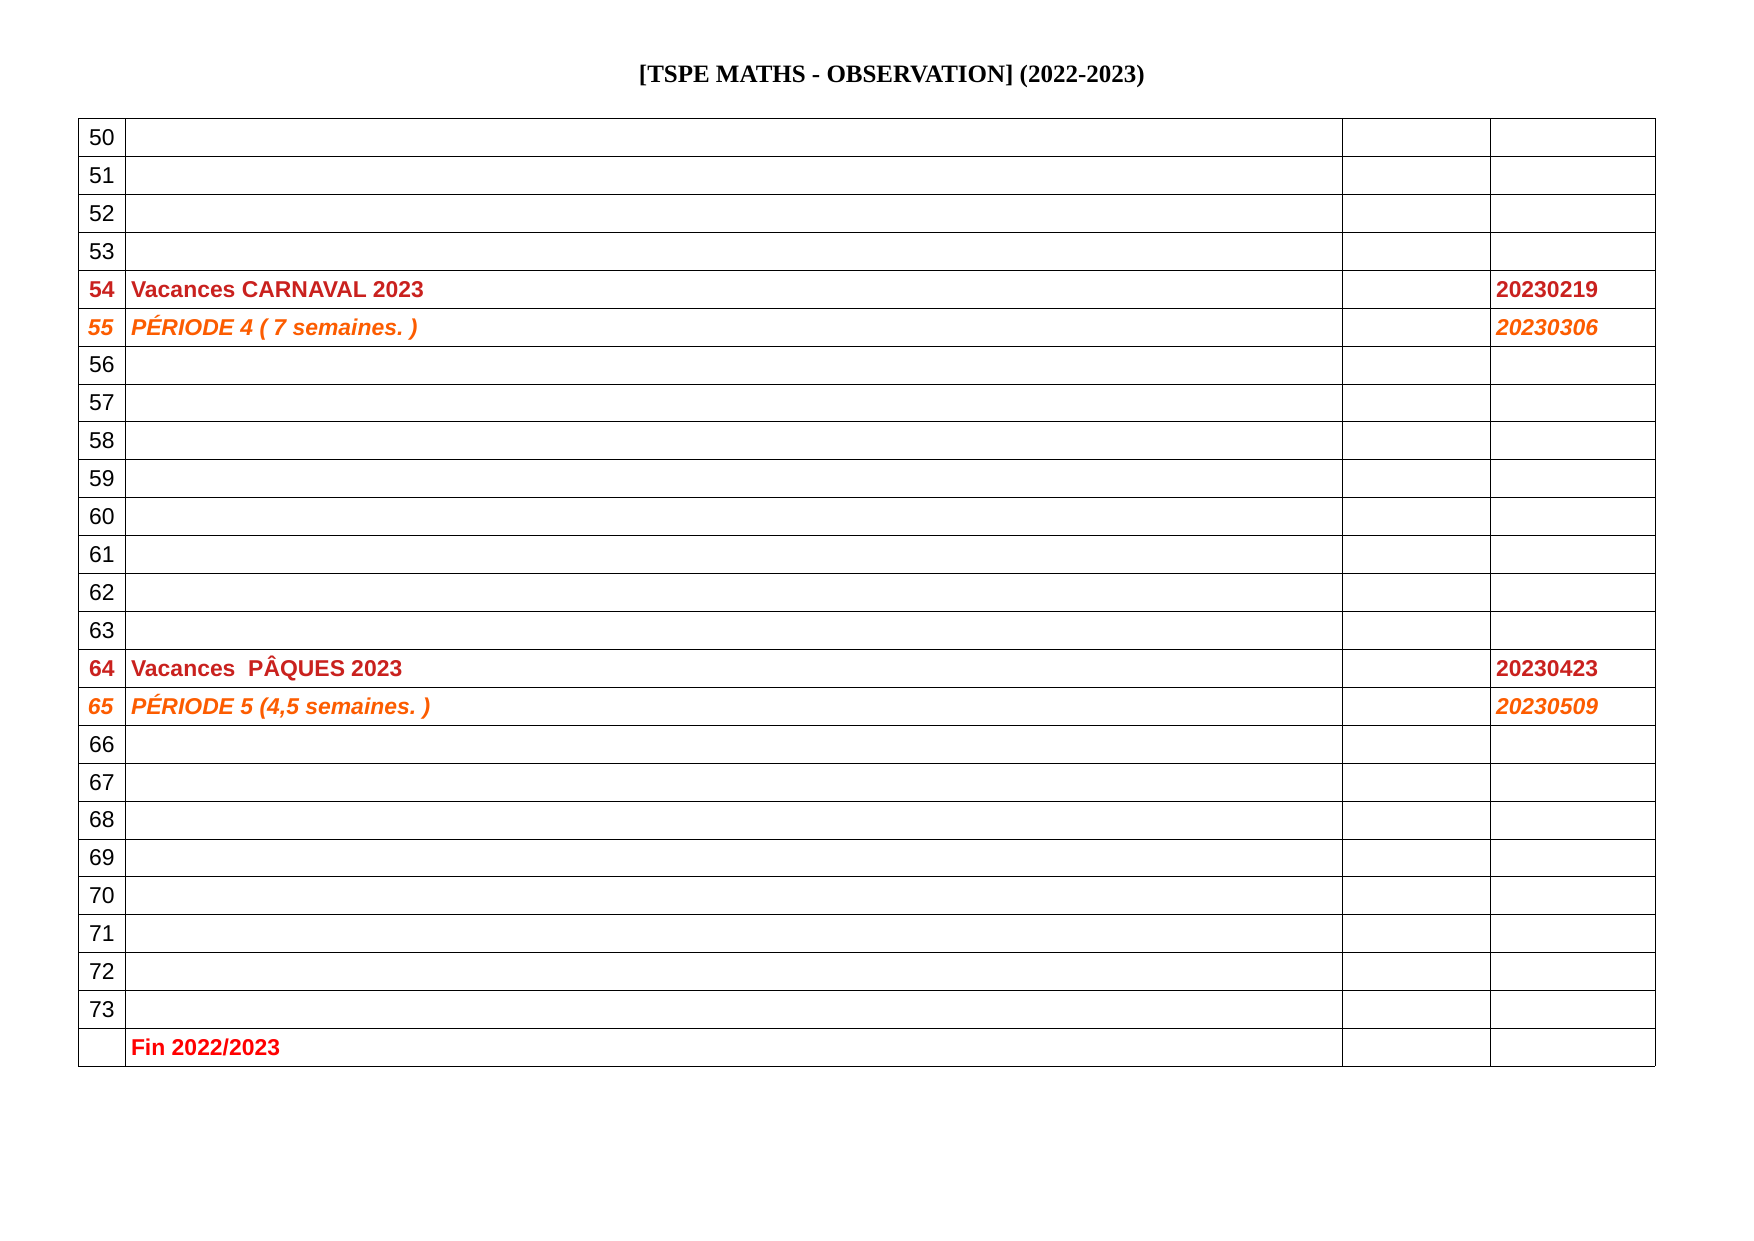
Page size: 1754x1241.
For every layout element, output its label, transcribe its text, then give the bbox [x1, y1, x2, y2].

table_cell 54 [79, 271, 125, 308]
table_cell 20230423 [1491, 650, 1655, 687]
table_cell 67 [79, 764, 125, 801]
table_cell 71 [79, 915, 125, 952]
table_cell [1343, 991, 1490, 1028]
table_cell [126, 991, 1342, 1028]
table_cell 64 [79, 650, 125, 687]
table_cell [1343, 574, 1490, 611]
table_cell [1491, 385, 1655, 421]
table_cell [1343, 1029, 1490, 1066]
table_cell [126, 764, 1342, 801]
table_cell Vacances CARNAVAL 2023 [126, 271, 1342, 308]
table_cell Vacances PÂQUES 2023 [126, 650, 1342, 687]
table_cell [126, 498, 1342, 535]
table_cell [1491, 233, 1655, 270]
table_cell [126, 119, 1342, 156]
table_cell 65 [79, 688, 125, 725]
table_cell 69 [79, 840, 125, 876]
table_cell [1343, 271, 1490, 308]
table_cell [126, 953, 1342, 990]
table_cell [1343, 536, 1490, 573]
table_cell [126, 385, 1342, 421]
table_cell [126, 536, 1342, 573]
table_cell [1491, 1029, 1655, 1066]
table_cell [1491, 953, 1655, 990]
table_cell [1491, 991, 1655, 1028]
table_cell [1491, 347, 1655, 383]
table_cell [1491, 915, 1655, 952]
table_cell 20230509 [1491, 688, 1655, 725]
table_cell [1491, 840, 1655, 876]
table_cell [1491, 119, 1655, 156]
table_cell 58 [79, 422, 125, 459]
table_cell [1491, 157, 1655, 194]
table_cell [126, 347, 1342, 383]
table_cell [1343, 802, 1490, 838]
table_cell [1343, 650, 1490, 687]
table_cell 68 [79, 802, 125, 838]
table_cell [1343, 498, 1490, 535]
table_cell [1343, 119, 1490, 156]
table_cell [1491, 726, 1655, 763]
table_cell [126, 612, 1342, 649]
table_cell [1343, 195, 1490, 232]
table_cell [126, 574, 1342, 611]
table_cell [1491, 460, 1655, 497]
table_cell [1343, 915, 1490, 952]
table_cell [1343, 347, 1490, 383]
table_cell 56 [79, 347, 125, 383]
table_cell [126, 915, 1342, 952]
table_cell [1343, 612, 1490, 649]
table_cell [1491, 574, 1655, 611]
table_cell [126, 802, 1342, 838]
table_cell 51 [79, 157, 125, 194]
table_cell [126, 422, 1342, 459]
table_cell [1343, 460, 1490, 497]
table_cell [79, 1029, 125, 1066]
table_cell [1491, 612, 1655, 649]
table_cell 53 [79, 233, 125, 270]
table_cell 62 [79, 574, 125, 611]
table_cell [1343, 877, 1490, 914]
table_cell [126, 157, 1342, 194]
table_cell 20230306 [1491, 309, 1655, 346]
table_cell 73 [79, 991, 125, 1028]
table_cell PÉRIODE 4 ( 7 semaines. ) [126, 309, 1342, 346]
table_cell [1491, 536, 1655, 573]
table_cell [1343, 953, 1490, 990]
table_cell 60 [79, 498, 125, 535]
table_cell PÉRIODE 5 (4,5 semaines. ) [126, 688, 1342, 725]
table_cell 63 [79, 612, 125, 649]
table_cell [1491, 764, 1655, 801]
table_cell 50 [79, 119, 125, 156]
table_cell [126, 460, 1342, 497]
table_cell 61 [79, 536, 125, 573]
table_cell [1343, 157, 1490, 194]
table_cell [1343, 233, 1490, 270]
table_cell 72 [79, 953, 125, 990]
table_cell [1491, 498, 1655, 535]
table_cell [1343, 726, 1490, 763]
table_cell [1343, 840, 1490, 876]
table_cell 70 [79, 877, 125, 914]
table_cell 59 [79, 460, 125, 497]
table_cell Fin 2022/2023 [126, 1029, 1342, 1066]
table_cell 20230219 [1491, 271, 1655, 308]
table_cell 66 [79, 726, 125, 763]
table_cell [1343, 764, 1490, 801]
table_cell [1343, 688, 1490, 725]
table_cell [1491, 877, 1655, 914]
table_cell [1491, 422, 1655, 459]
table_cell [1343, 309, 1490, 346]
table_cell [126, 877, 1342, 914]
table_cell [126, 233, 1342, 270]
table_cell [1491, 802, 1655, 838]
table_cell [126, 840, 1342, 876]
table_cell [126, 726, 1342, 763]
table_cell 52 [79, 195, 125, 232]
table_cell 57 [79, 385, 125, 421]
table_cell [1343, 422, 1490, 459]
table_cell [1491, 195, 1655, 232]
table_cell [126, 195, 1342, 232]
table_cell 55 [79, 309, 125, 346]
table_cell [1343, 385, 1490, 421]
